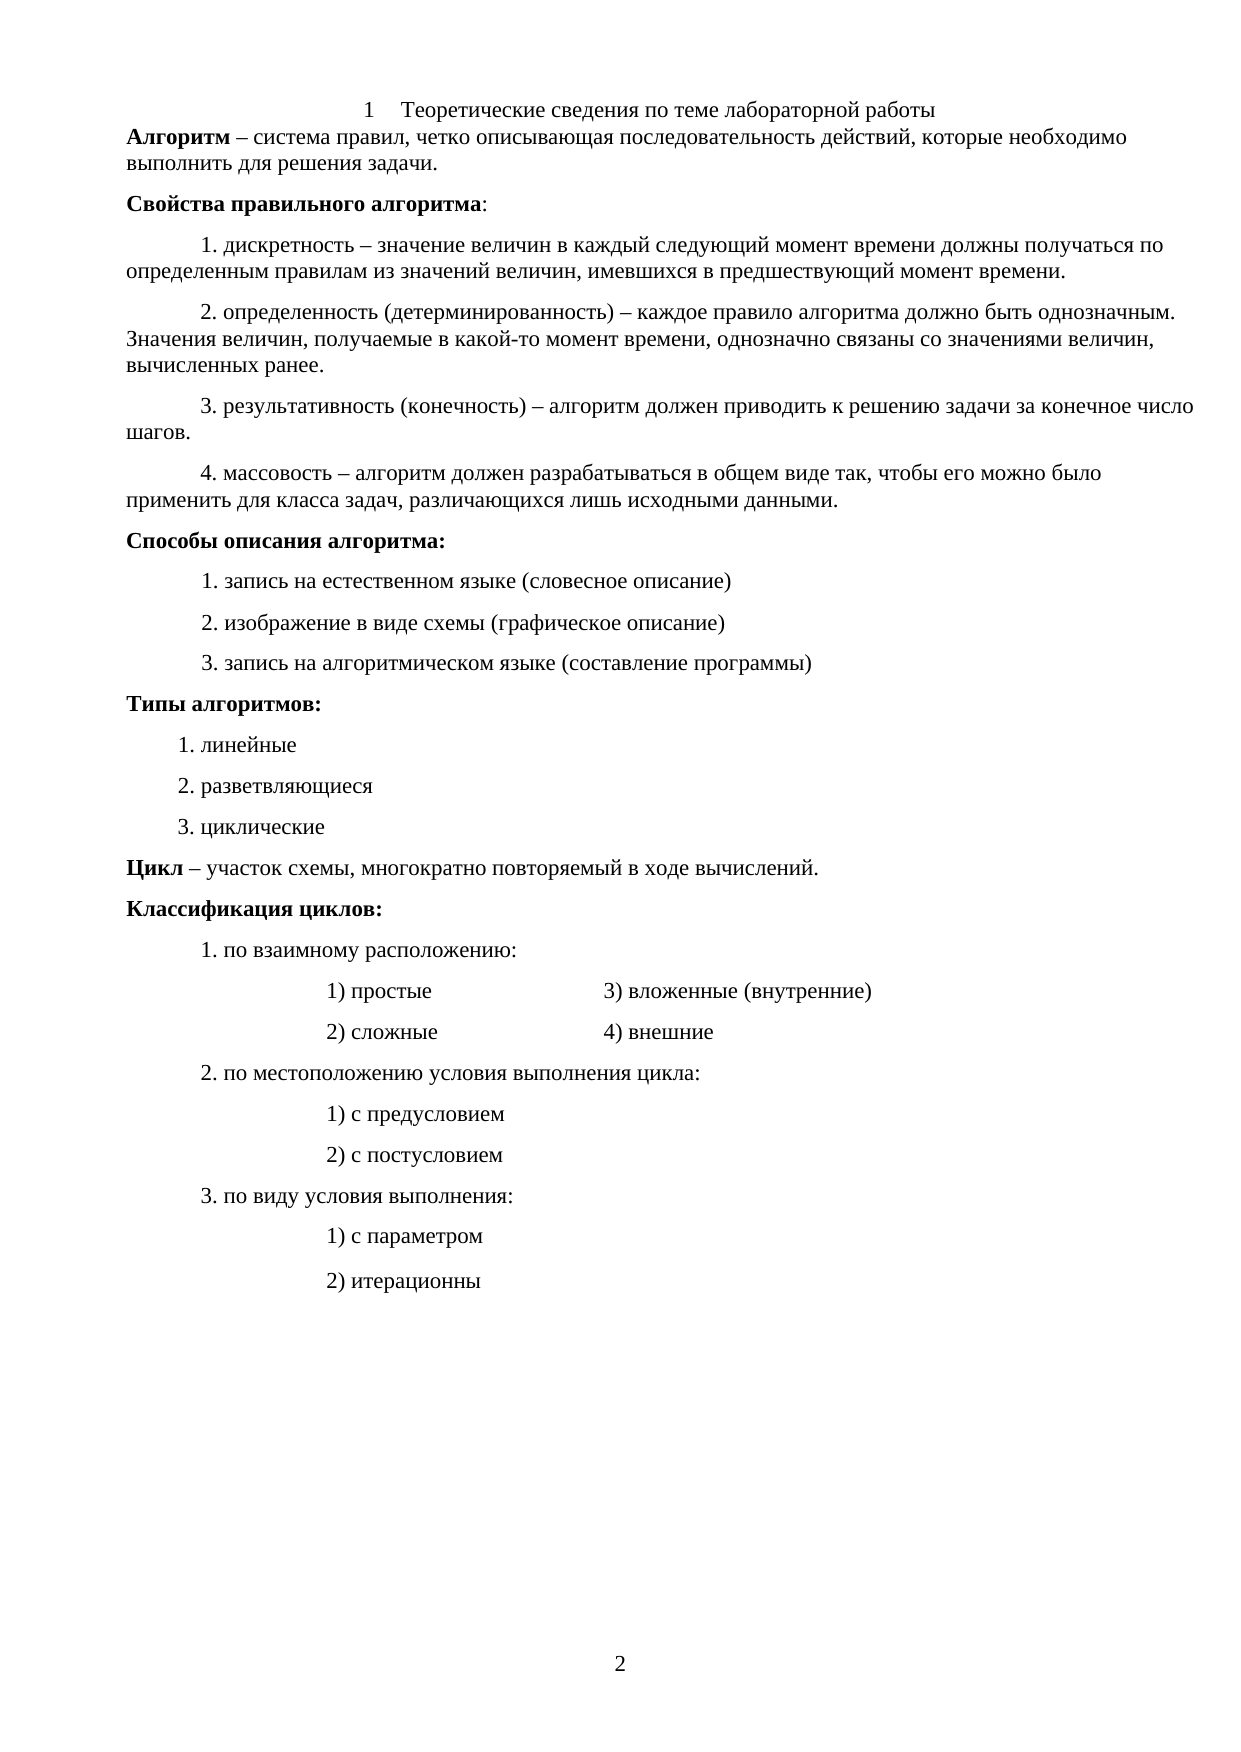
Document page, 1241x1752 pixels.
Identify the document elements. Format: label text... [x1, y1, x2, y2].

list 2. определенность (детерминированность) – каждое правило алгоритма должно быть однозначным. Значения величин, получаемые в какой-то момент времени, однозначно связаны со значениями величин, вычисленных ранее. [126, 298, 1211, 377]
list Теоретические сведения по теме лабораторной работы [89, 97, 1211, 123]
list 1) с параметром [126, 1223, 1211, 1249]
list 1. дискретность – значение величин в каждый следующий момент времени должны получаться по определенным правилам из значений величин, имевшихся в предшествующий момент времени. [126, 231, 1211, 284]
list 3. результативность (конечность) – алгоритм должен приводить к решению задачи за конечное число шагов. [126, 392, 1211, 445]
list 3. по виду условия выполнения: [126, 1182, 1211, 1208]
list 3. циклические [27, 813, 1211, 839]
list 1. по взаимному расположению: [126, 936, 1211, 962]
list 3. запись на алгоритмическом языке (составление программы) [126, 649, 1211, 676]
list 4. массовость – алгоритм должен разрабатываться в общем виде так, чтобы его можно было применить для класса задач, различающихся лишь исходными данными. [126, 459, 1211, 512]
list 2. изображение в виде схемы (графическое описание) [126, 608, 1211, 635]
list Способы описания алгоритма: [126, 527, 1211, 553]
list Классификация циклов: [126, 895, 1211, 921]
list Типы алгоритмов: [126, 690, 1211, 717]
list Свойства правильного алгоритма: [126, 190, 1211, 217]
list 2) с постусловием [126, 1141, 1211, 1167]
list Алгоритм – система правил, четко описывающая последовательность действий, которые необходимо выполнить для решения задачи. [126, 123, 1211, 176]
list Цикл – участок схемы, многократно повторяемый в ходе вычислений. [126, 854, 1211, 881]
list 1) с предусловием [126, 1100, 1211, 1126]
list 2. разветвляющиеся [126, 772, 1211, 799]
list 1. линейные [126, 731, 1211, 758]
list 2) сложные 4) внешние [126, 1018, 1211, 1044]
list 1. запись на естественном языке (словесное описание) [126, 568, 1211, 594]
list 1) простые 3) вложенные (внутренние) [126, 977, 1211, 1003]
list 2. по местоположению условия выполнения цикла: [126, 1059, 1211, 1085]
list 2) итерационны [126, 1267, 1211, 1294]
